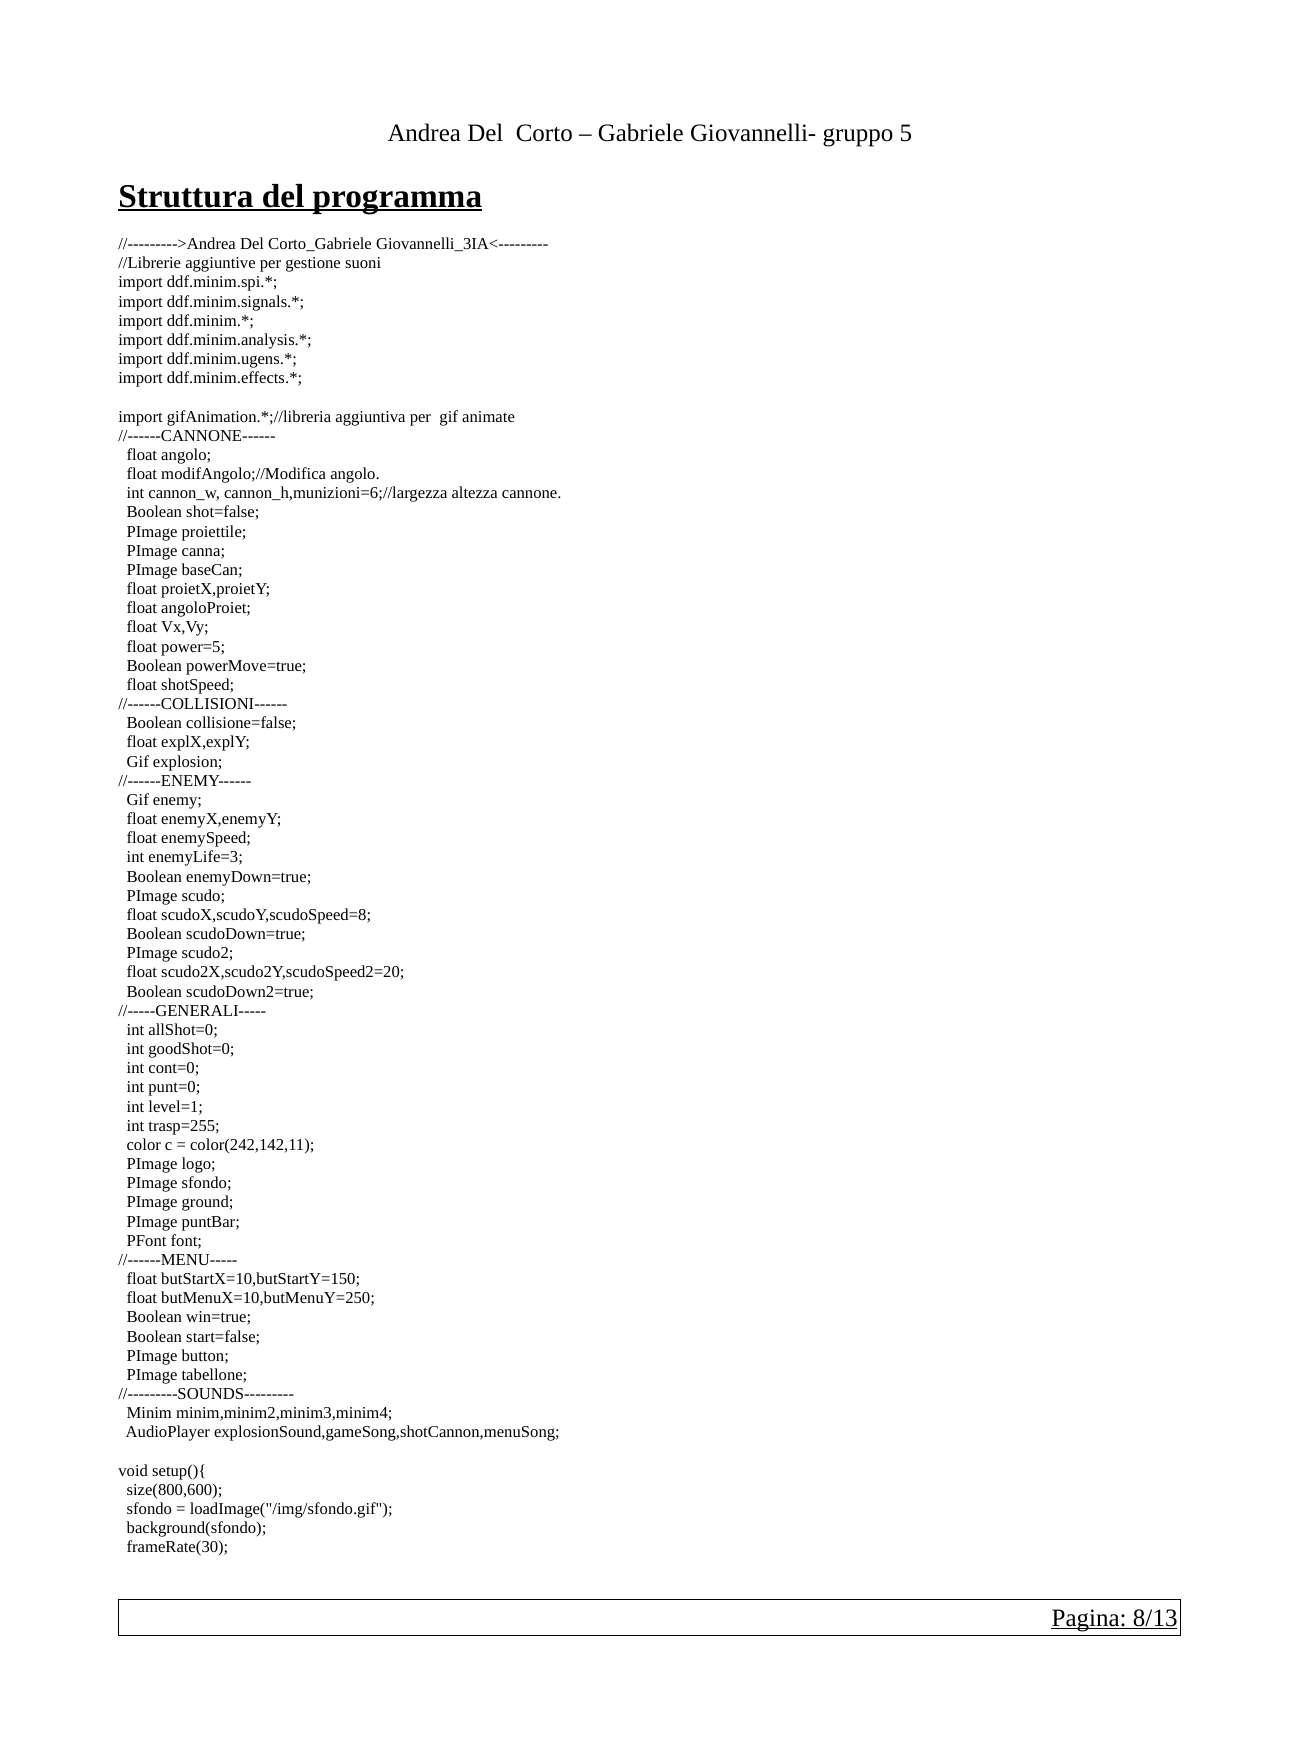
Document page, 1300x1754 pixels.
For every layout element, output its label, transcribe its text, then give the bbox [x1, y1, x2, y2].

text PImage baseCan; [118, 560, 1181, 579]
text Boolean win=true; [118, 1307, 1181, 1326]
text PImage ground; [118, 1192, 1181, 1211]
text int cannon_w, cannon_h,munizioni=6;//largezza altezza cannone. [118, 483, 1181, 502]
text int cont=0; [118, 1058, 1181, 1077]
text import ddf.minim.effects.*; [118, 368, 1181, 387]
text //-----GENERALI----- [118, 1001, 1181, 1020]
text Boolean enemyDown=true; [118, 866, 1181, 886]
text int enemyLife=3; [118, 847, 1181, 866]
text //--------->Andrea Del Corto_Gabriele Giovannelli_3IA<--------- [118, 234, 1181, 253]
text PFont font; [118, 1231, 1181, 1250]
text PImage proiettile; [118, 521, 1181, 541]
text PImage sfondo; [118, 1173, 1181, 1192]
text background(sfondo); [118, 1518, 1181, 1537]
text PImage button; [118, 1346, 1181, 1365]
text import ddf.minim.ugens.*; [118, 349, 1181, 368]
text Boolean start=false; [118, 1326, 1181, 1346]
text Gif enemy; [118, 790, 1181, 809]
text float enemySpeed; [118, 828, 1181, 847]
text int trasp=255; [118, 1116, 1181, 1135]
text Boolean collisione=false; [118, 713, 1181, 732]
text PImage scudo; [118, 886, 1181, 905]
text float power=5; [118, 636, 1181, 656]
text Boolean powerMove=true; [118, 656, 1181, 675]
text float butStartX=10,butStartY=150; [118, 1269, 1181, 1288]
text //------ENEMY------ [118, 771, 1181, 790]
text import ddf.minim.signals.*; [118, 291, 1181, 311]
text int goodShot=0; [118, 1039, 1181, 1058]
text size(800,600); [118, 1480, 1181, 1499]
text //------CANNONE------ [118, 426, 1181, 445]
text float proietX,proietY; [118, 579, 1181, 598]
text PImage logo; [118, 1154, 1181, 1173]
text import ddf.minim.spi.*; [118, 272, 1181, 291]
text PImage puntBar; [118, 1211, 1181, 1231]
subtitle Struttura del programma [118, 176, 1181, 215]
text int allShot=0; [118, 1020, 1181, 1039]
text PImage tabellone; [118, 1365, 1181, 1384]
text Minim minim,minim2,minim3,minim4; [118, 1403, 1181, 1422]
text PImage canna; [118, 541, 1181, 560]
text //---------SOUNDS--------- [118, 1384, 1181, 1403]
text import ddf.minim.analysis.*; [118, 330, 1181, 349]
text //------COLLISIONI------ [118, 694, 1181, 713]
text float shotSpeed; [118, 675, 1181, 694]
text //------MENU----- [118, 1250, 1181, 1269]
text AudioPlayer explosionSound,gameSong,shotCannon,menuSong; [118, 1422, 1181, 1441]
text Boolean shot=false; [118, 502, 1181, 521]
text Boolean scudoDown2=true; [118, 981, 1181, 1001]
text int punt=0; [118, 1077, 1181, 1096]
text frameRate(30); [118, 1537, 1181, 1556]
text import ddf.minim.*; [118, 311, 1181, 330]
text float angoloProiet; [118, 598, 1181, 617]
text color c = color(242,142,11); [118, 1135, 1181, 1154]
text import gifAnimation.*;//libreria aggiuntiva per gif animate [118, 406, 1181, 426]
text PImage scudo2; [118, 943, 1181, 962]
text int level=1; [118, 1096, 1181, 1116]
text float scudoX,scudoY,scudoSpeed=8; [118, 905, 1181, 924]
text float enemyX,enemyY; [118, 809, 1181, 828]
text float scudo2X,scudo2Y,scudoSpeed2=20; [118, 962, 1181, 981]
text sfondo = loadImage("/img/sfondo.gif"); [118, 1499, 1181, 1518]
text float Vx,Vy; [118, 617, 1181, 636]
text float angolo; [118, 445, 1181, 464]
text Gif explosion; [118, 751, 1181, 771]
text Boolean scudoDown=true; [118, 924, 1181, 943]
text float explX,explY; [118, 732, 1181, 751]
text float butMenuX=10,butMenuY=250; [118, 1288, 1181, 1307]
text float modifAngolo;//Modifica angolo. [118, 464, 1181, 483]
text //Librerie aggiuntive per gestione suoni [118, 253, 1181, 272]
text void setup(){ [118, 1461, 1181, 1480]
